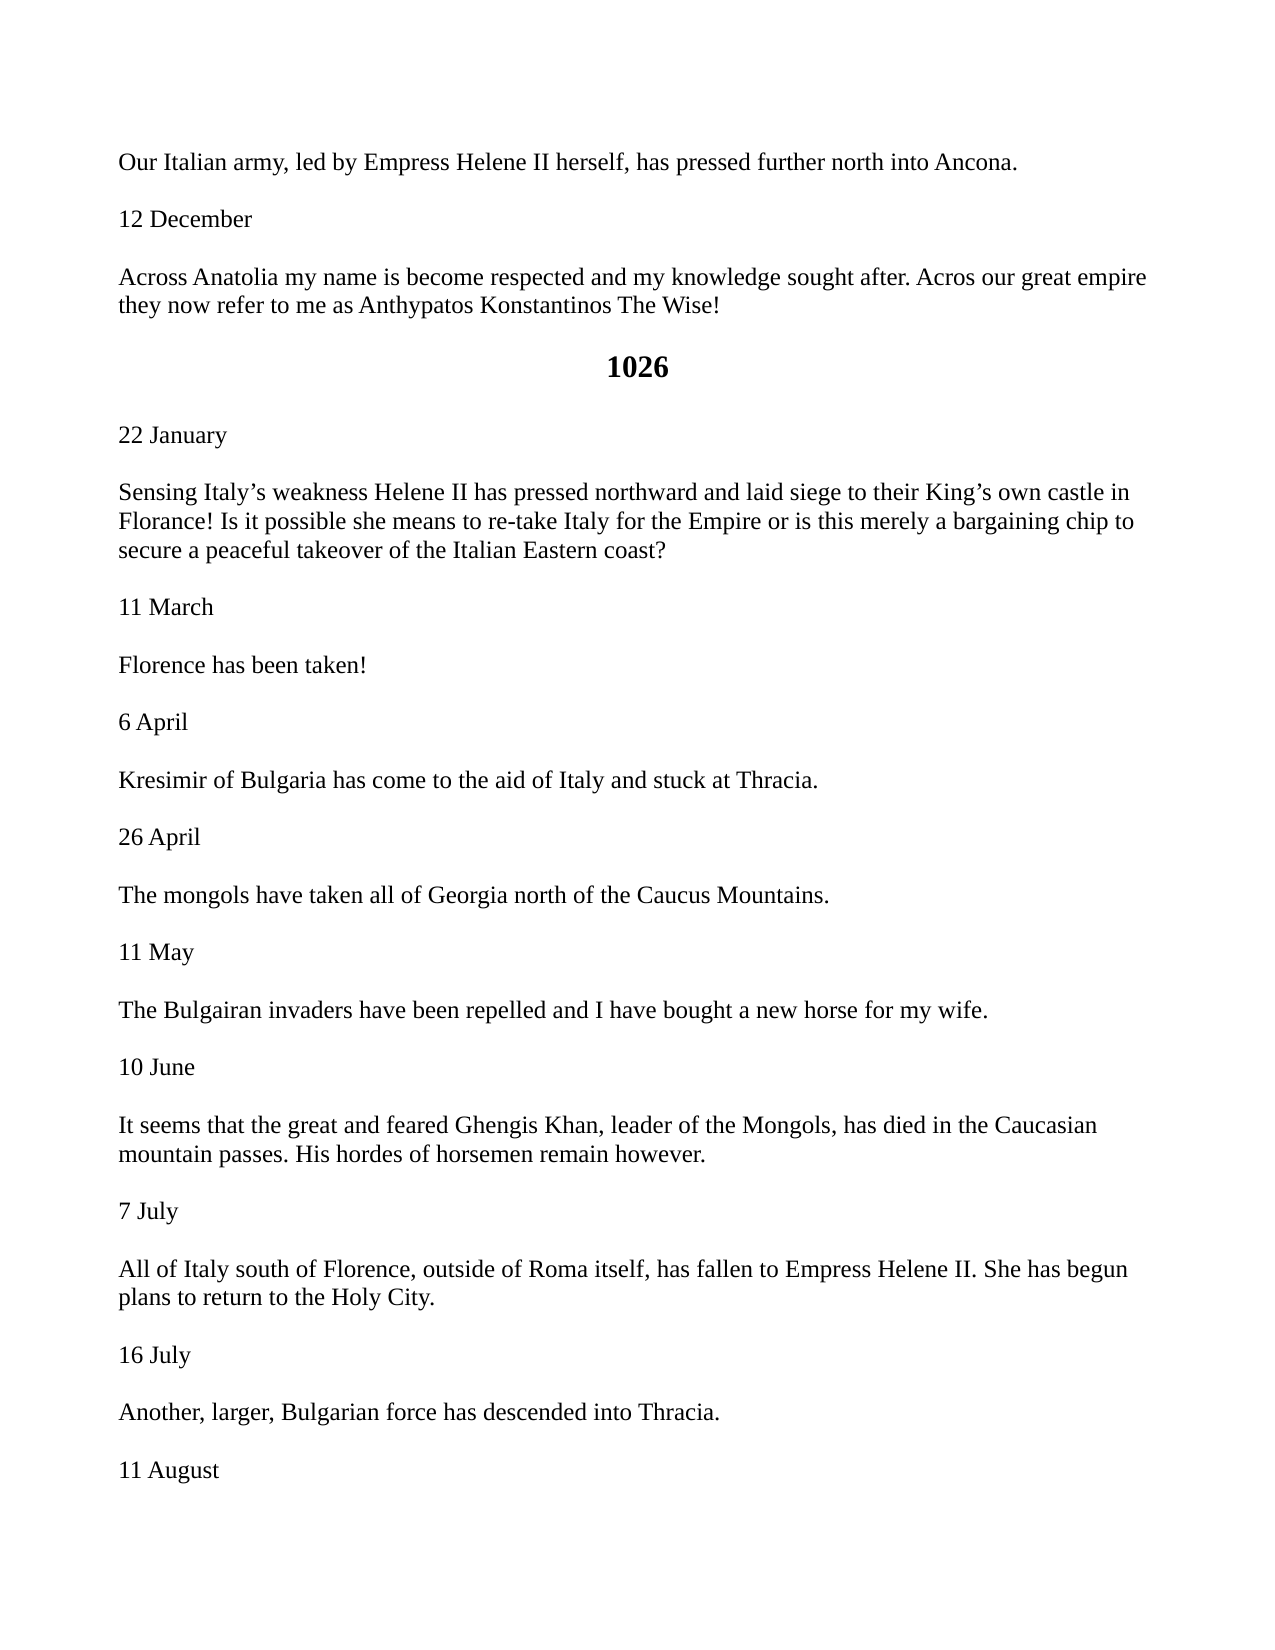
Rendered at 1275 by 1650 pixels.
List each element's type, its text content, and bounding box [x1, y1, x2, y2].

text All of Italy south of Florence, outside of Roma itself, has fallen to Empress Helene II. She has begun plans to return to the Holy City. [118, 1254, 1157, 1311]
text Kresimir of Bulgaria has come to the aid of Italy and stuck at Thracia. [118, 765, 1157, 794]
text Across Anatolia my name is become respected and my knowledge sought after. Acros our great empire they now refer to me as Anthypatos Konstantinos The Wise! [118, 233, 1157, 319]
text Our Italian army, led by Empress Helene II herself, has pressed further north into Ancona. [118, 118, 1157, 176]
text 16 July [118, 1340, 1157, 1369]
text 1026 [118, 348, 1157, 384]
text The Bulgairan invaders have been repelled and I have bought a new horse for my wife. [118, 995, 1157, 1024]
text 11 May [118, 937, 1157, 966]
text 26 April [118, 822, 1157, 851]
text 10 June [118, 1052, 1157, 1081]
text 12 December [118, 204, 1157, 233]
text Sensing Italy’s weakness Helene II has pressed northward and laid siege to their King’s own castle in Florance! Is it possible she means to re-take Italy for the Empire or is this merely a bargaining chip to secure a peaceful takeover of the Italian Eastern coast? [118, 477, 1157, 564]
text Florence has been taken! [118, 650, 1157, 679]
text Another, larger, Bulgarian force has descended into Thracia. [118, 1397, 1157, 1426]
text 6 April [118, 707, 1157, 736]
text 11 March [118, 592, 1157, 621]
text It seems that the great and feared Ghengis Khan, leader of the Mongols, has died in the Caucasian mountain passes. His hordes of horsemen remain however. [118, 1110, 1157, 1167]
text 7 July [118, 1196, 1157, 1225]
text 11 August [118, 1455, 1157, 1484]
text The mongols have taken all of Georgia north of the Caucus Mountains. [118, 851, 1157, 909]
text 22 January [118, 420, 1157, 449]
